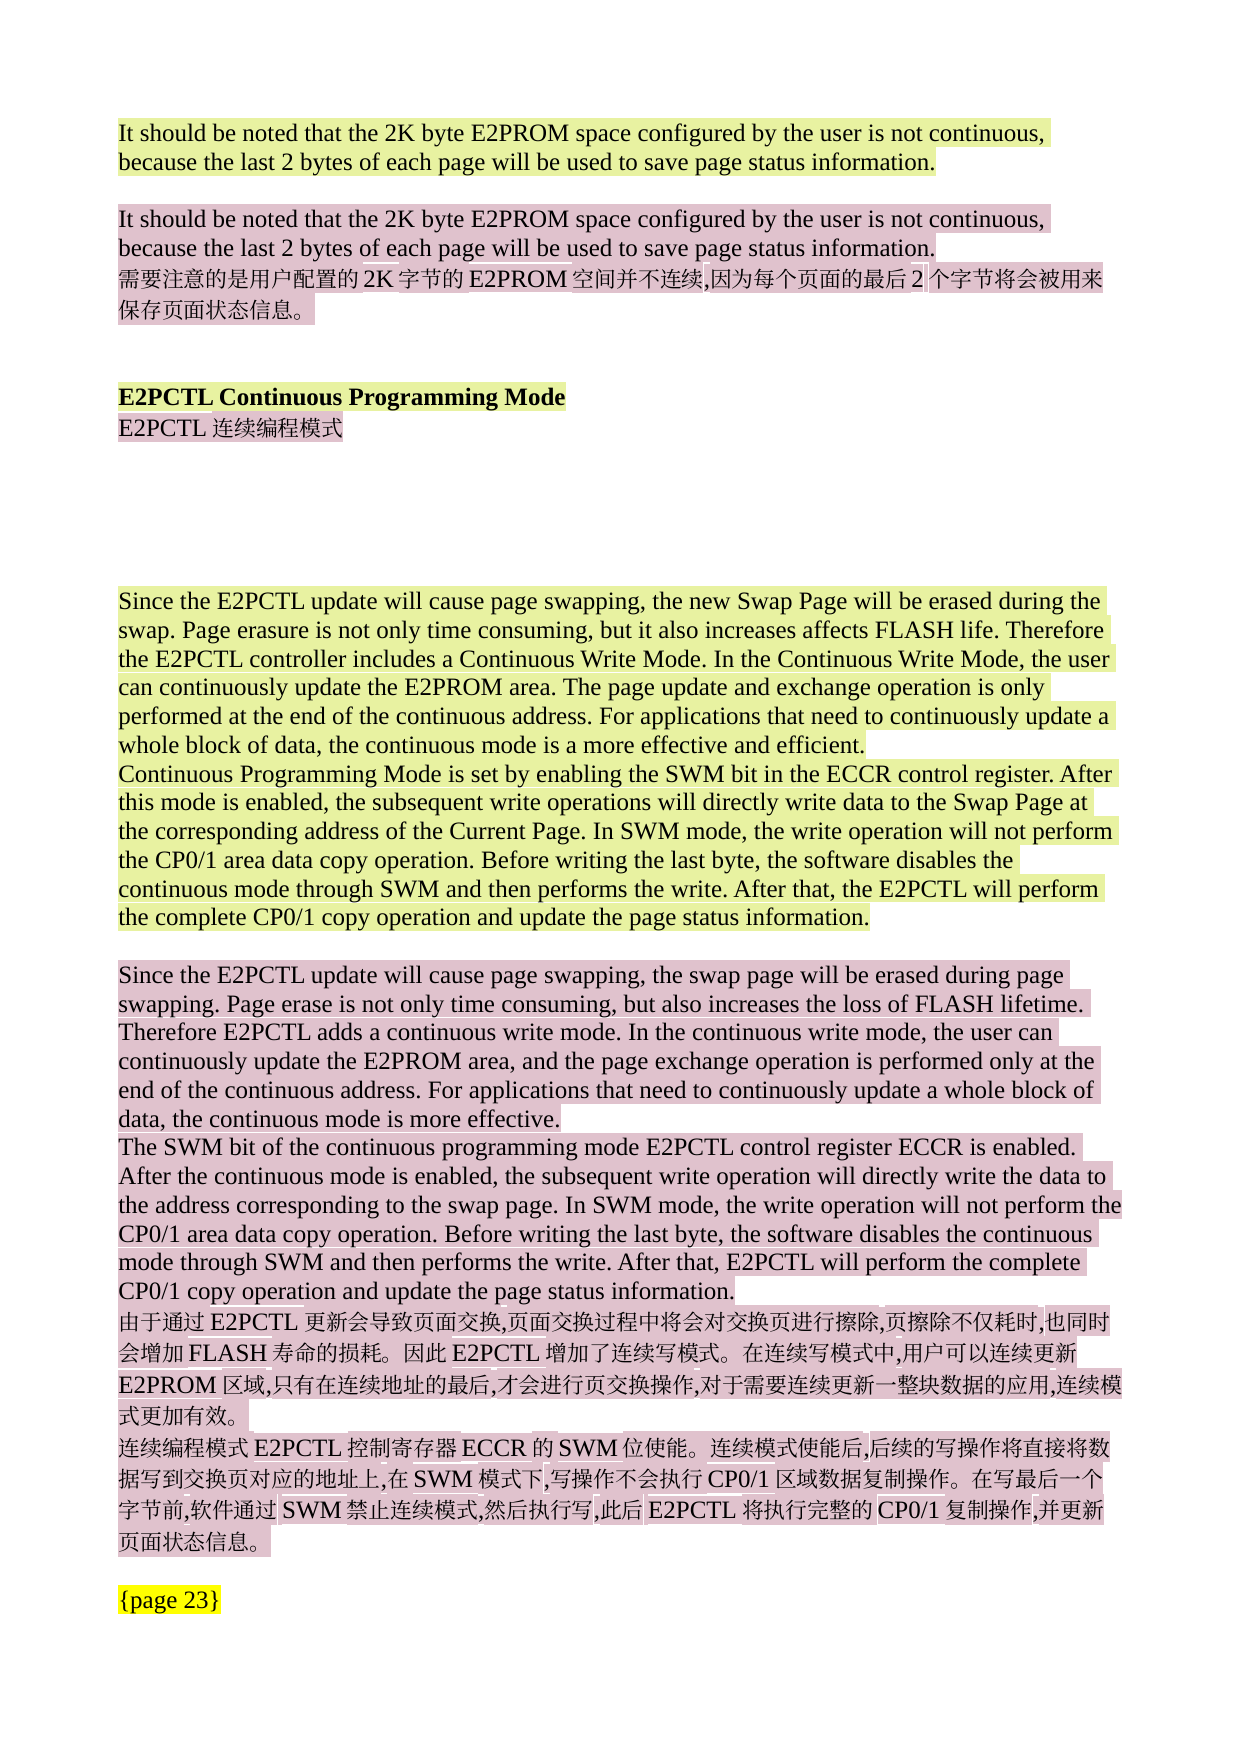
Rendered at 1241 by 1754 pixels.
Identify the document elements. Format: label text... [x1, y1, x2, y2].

text E2PCTL Continuous Programming Mode [118, 382, 1122, 411]
text The SWM bit of the continuous programming mode E2PCTL control register ECCR is enabled. After the continuous mode is enabled, the subsequent write operation will directly write the data to the address corresponding to the swap page. In SWM mode, the write operation will not perform the CP0/1 area data copy operation. Before writing the last byte, the software disables the continuous mode through SWM and then performs the write. After that, E2PCTL will perform the complete CP0/1 copy operation and update the page status information. [118, 1132, 1122, 1305]
text Since the E2PCTL update will cause page swapping, the new Swap Page will be erased during the swap. Page erasure is not only time consuming, but it also increases affects FLASH life. Therefore the E2PCTL controller includes a Continuous Write Mode. In the Continuous Write Mode, the user can continuously update the E2PROM area. The page update and exchange operation is only performed at the end of the continuous address. For applications that need to continuously update a whole block of data, the continuous mode is a more effective and efficient. [118, 586, 1122, 759]
text 需要注意的是用户配置的2K字节的E2PROM空间并不连续,因为每个页面的最后2个字节将会被用来保存页面状态信息。 [118, 262, 1122, 325]
text 连续编程模式E2PCTL控制寄存器ECCR的SWM位使能。连续模式使能后,后续的写操作将直接将数据写到交换页对应的地址上,在SWM模式下,写操作不会执行CP0/1区域数据复制操作。在写最后一个字节前,软件通过SWM禁止连续模式,然后执行写,此后E2PCTL将执行完整的CP0/1复制操作,并更新页面状态信息。 [118, 1431, 1122, 1557]
text {page 23} [118, 1585, 1122, 1614]
text It should be noted that the 2K byte E2PROM space configured by the user is not continuous, because the last 2 bytes of each page will be used to save page status information. [118, 118, 1122, 176]
text It should be noted that the 2K byte E2PROM space configured by the user is not continuous, because the last 2 bytes of each page will be used to save page status information. [118, 204, 1122, 262]
text E2PCTL连续编程模式 [118, 411, 1122, 442]
text Continuous Programming Mode is set by enabling the SWM bit in the ECCR control register. After this mode is enabled, the subsequent write operations will directly write data to the Swap Page at the corresponding address of the Current Page. In SWM mode, the write operation will not perform the CP0/1 area data copy operation. Before writing the last byte, the software disables the continuous mode through SWM and then performs the write. After that, the E2PCTL will perform the complete CP0/1 copy operation and update the page status information. [118, 759, 1122, 931]
text Since the E2PCTL update will cause page swapping, the swap page will be erased during page swapping. Page erase is not only time consuming, but also increases the loss of FLASH lifetime. Therefore E2PCTL adds a continuous write mode. In the continuous write mode, the user can continuously update the E2PROM area, and the page exchange operation is performed only at the end of the continuous address. For applications that need to continuously update a whole block of data, the continuous mode is more effective. [118, 960, 1122, 1132]
text 由于通过E2PCTL更新会导致页面交换,页面交换过程中将会对交换页进行擦除,页擦除不仅耗时,也同时会增加FLASH寿命的损耗。因此E2PCTL增加了连续写模式。在连续写模式中,用户可以连续更新E2PROM区域,只有在连续地址的最后,才会进行页交换操作,对于需要连续更新一整块数据的应用,连续模式更加有效。 [118, 1305, 1122, 1431]
